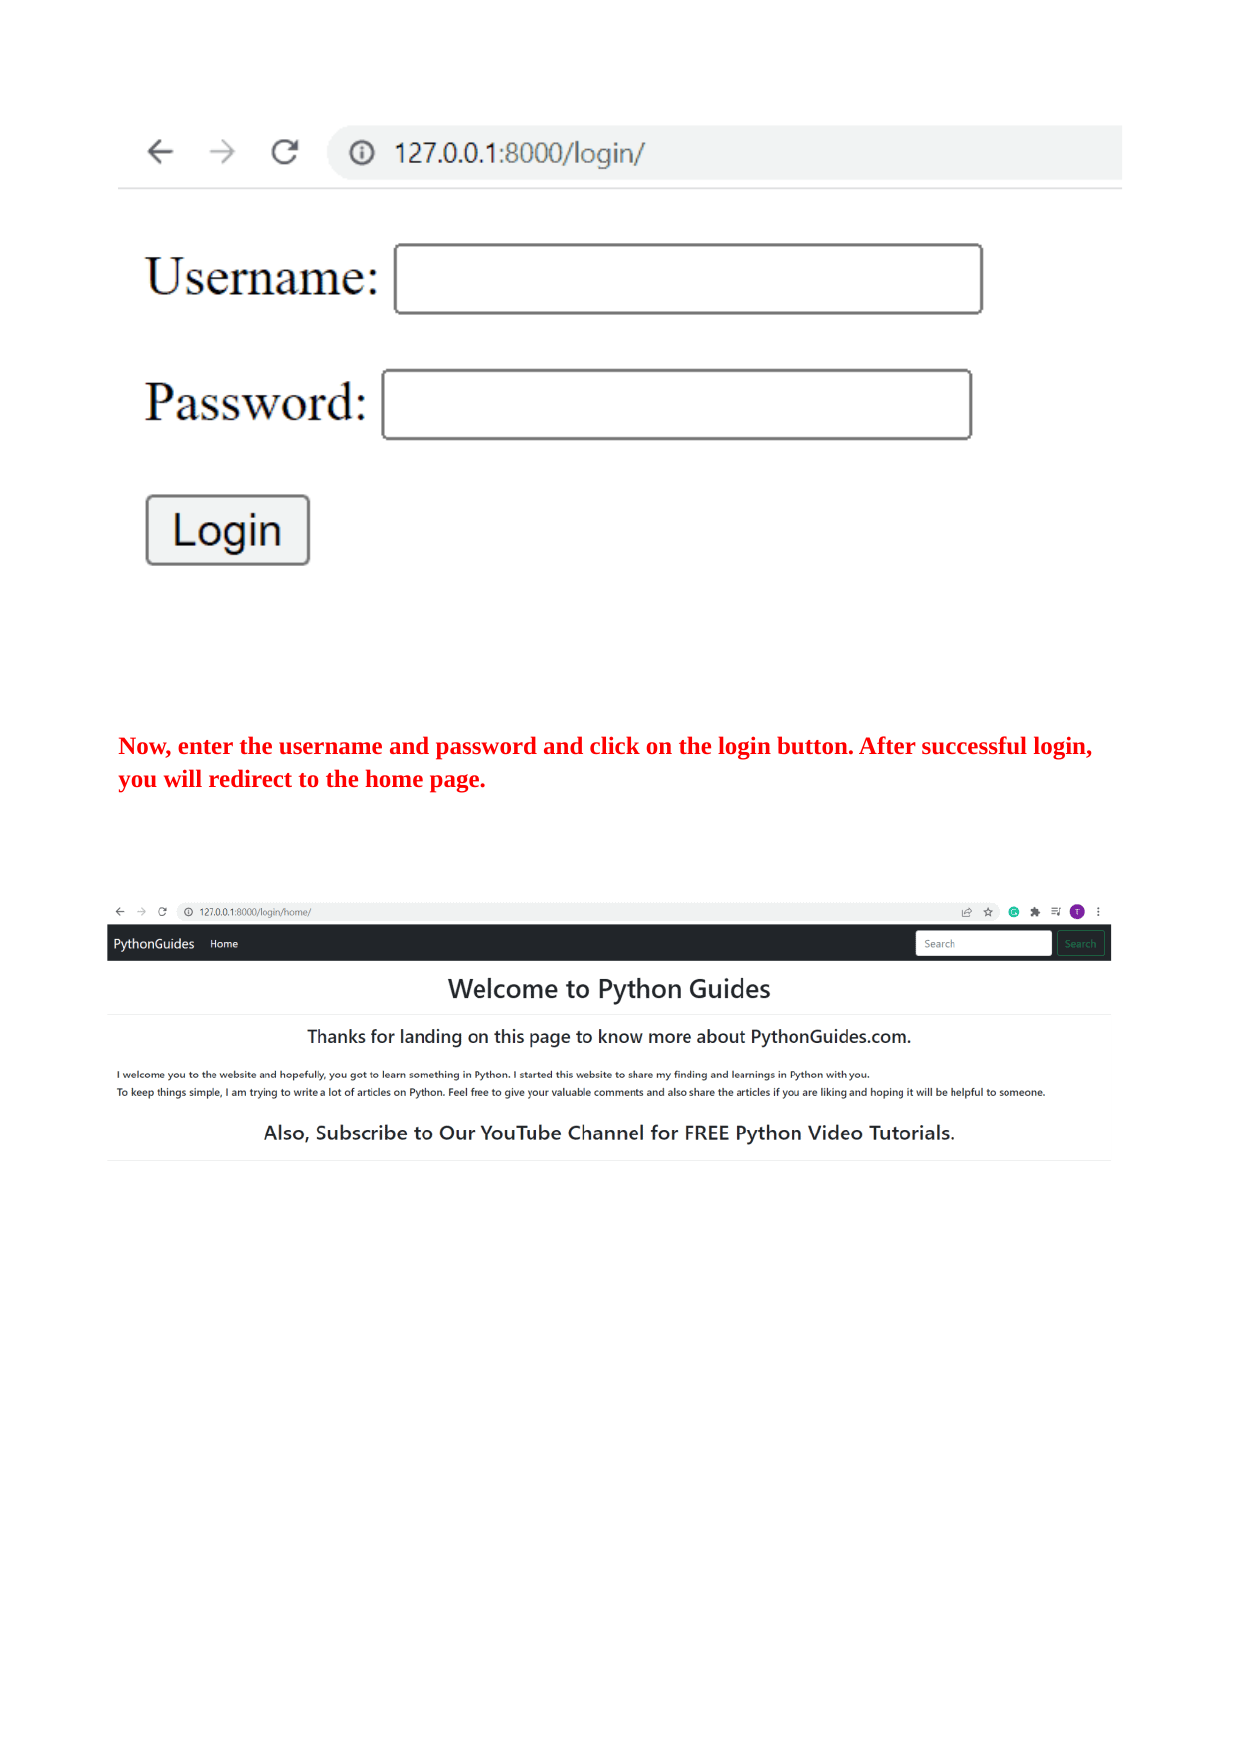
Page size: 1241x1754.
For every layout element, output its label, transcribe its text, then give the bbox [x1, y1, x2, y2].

text Now, enter the username and password and click on the login button. After successful login, you will redirect to the home page. [118, 731, 1122, 793]
picture [118, 118, 1123, 628]
picture [107, 901, 1112, 1192]
